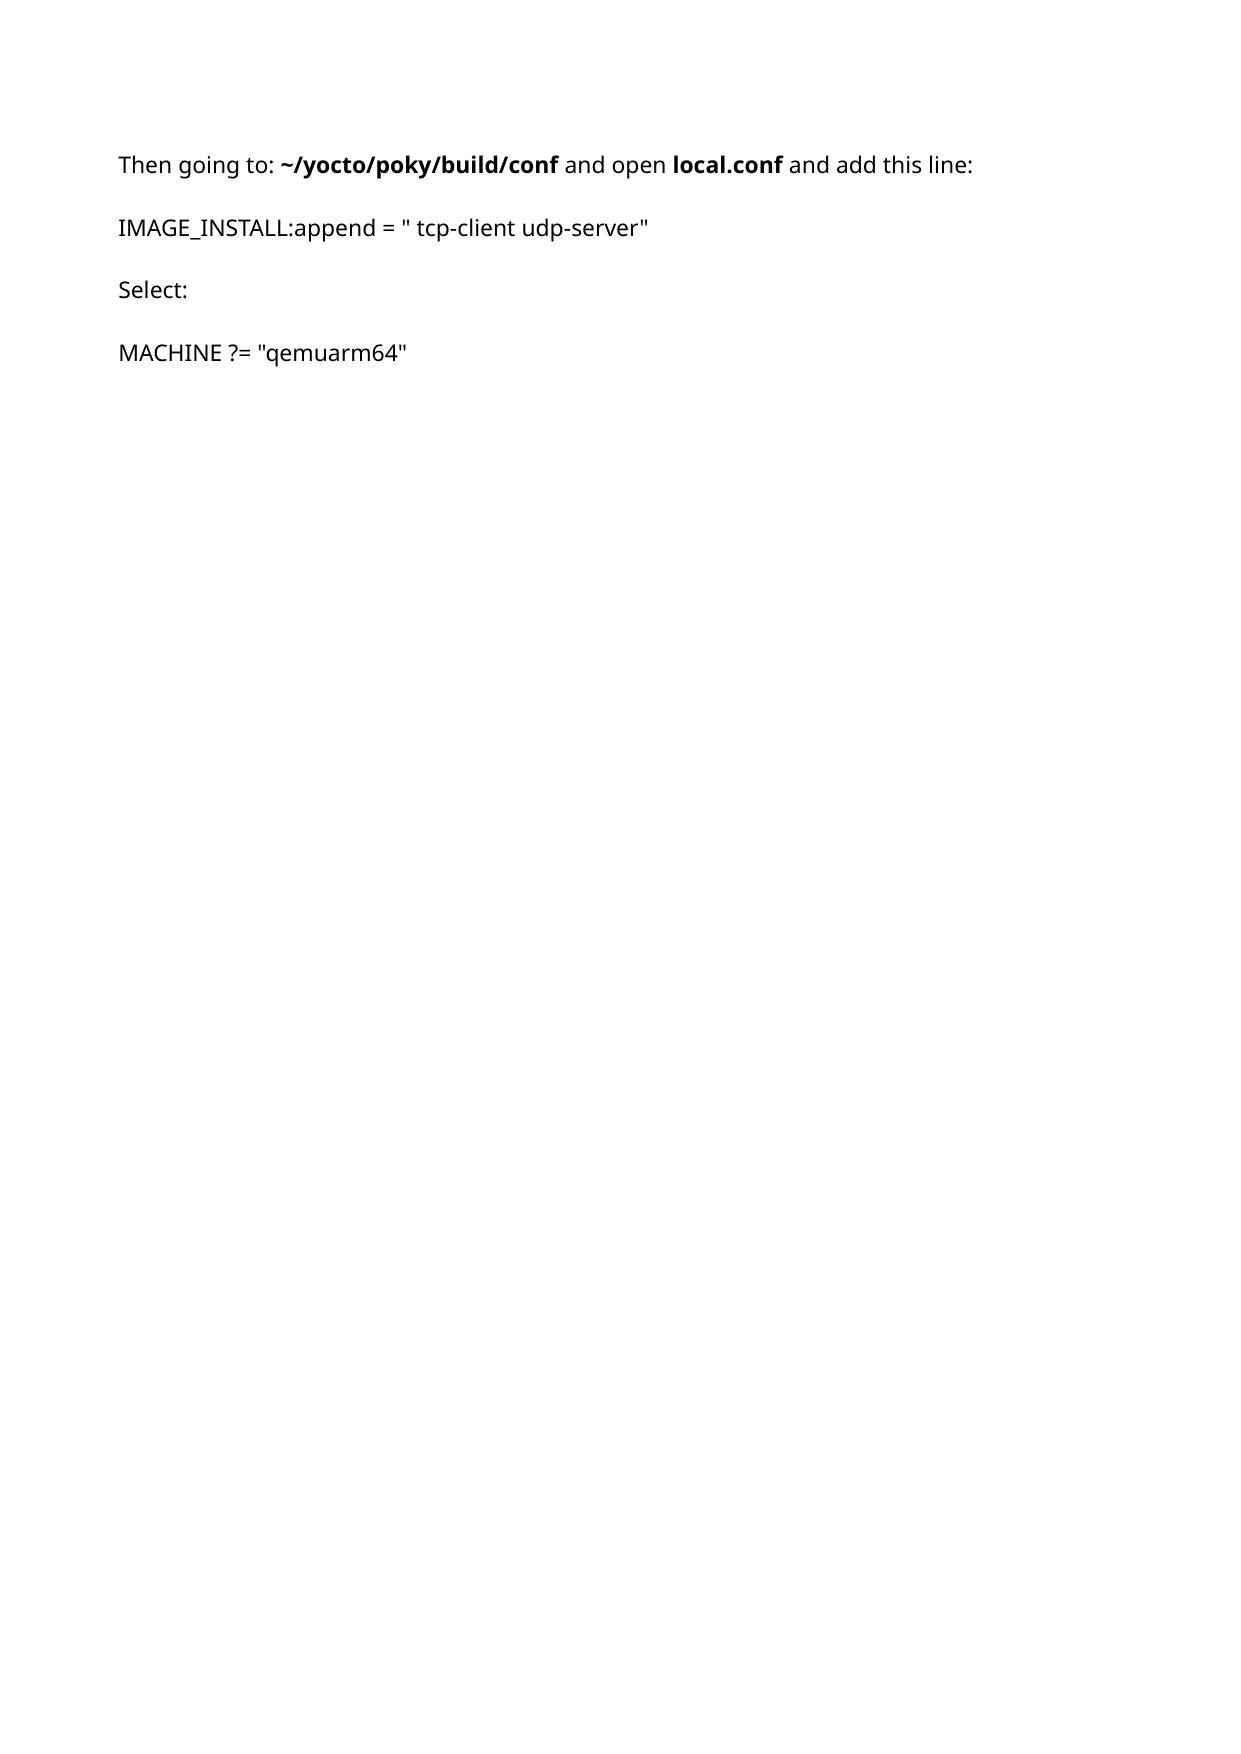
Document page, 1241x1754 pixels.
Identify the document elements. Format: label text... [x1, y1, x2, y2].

text MACHINE ?= "qemuarm64" [118, 337, 1122, 368]
text IMAGE_INSTALL:append = " tcp-client udp-server" [118, 212, 1122, 243]
text Then going to: ~/yocto/poky/build/conf and open local.conf and add this line: [118, 149, 1122, 181]
text Select: [118, 274, 1122, 306]
